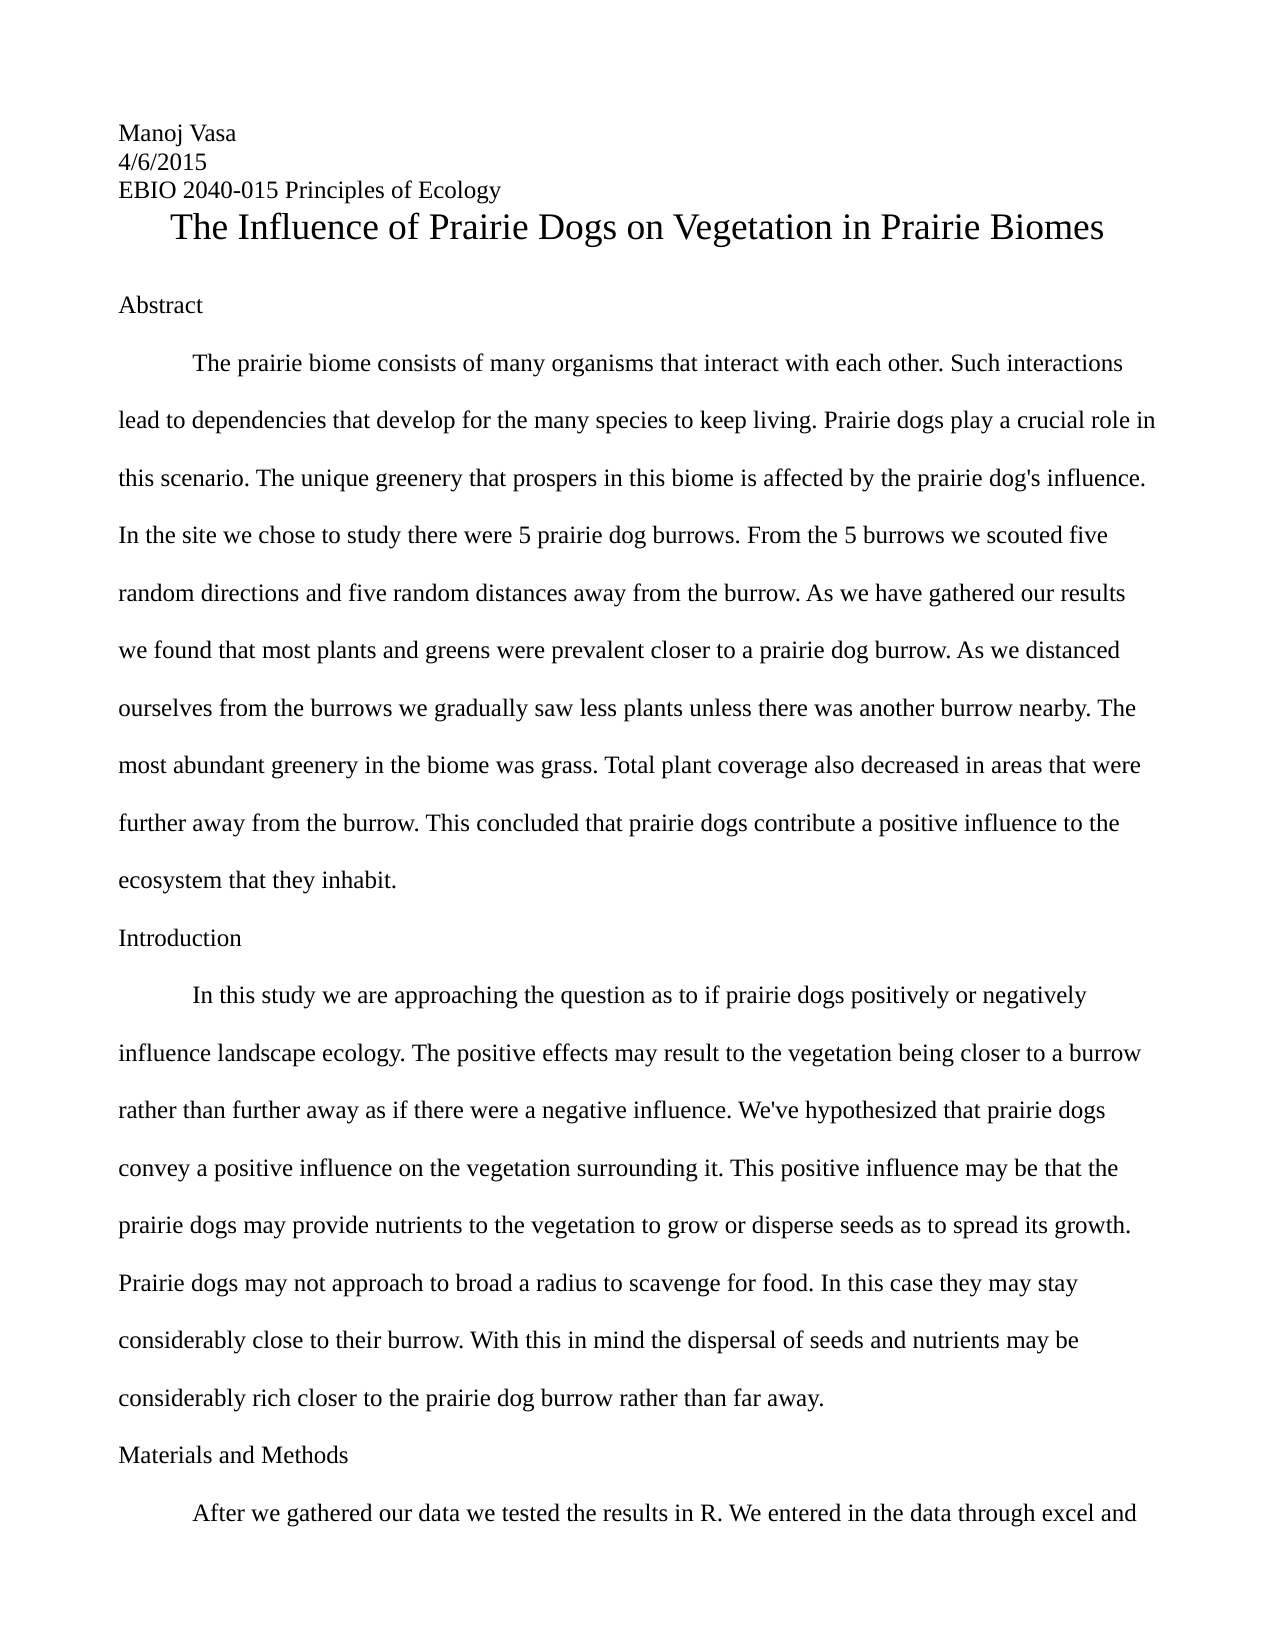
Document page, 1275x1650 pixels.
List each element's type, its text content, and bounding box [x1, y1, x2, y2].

text The Influence of Prairie Dogs on Vegetation in Prairie Biomes [118, 204, 1157, 247]
text 4/6/2015 [118, 147, 1157, 176]
text Manoj Vasa [118, 118, 1157, 147]
text After we gathered our data we tested the results in R. We entered in the data through excel and [118, 1498, 1157, 1527]
text In this study we are approaching the question as to if prairie dogs positively or negatively influence landscape ecology. The positive effects may result to the vegetation being closer to a burrow rather than further away as if there were a negative influence. We've hypothesized that prairie dogs convey a positive influence on the vegetation surrounding it. This positive influence may be that the prairie dogs may provide nutrients to the vegetation to grow or disperse seeds as to spread its growth. Prairie dogs may not approach to broad a radius to scavenge for food. In this case they may stay considerably close to their burrow. With this in mind the dispersal of seeds and nutrients may be considerably rich closer to the prairie dog burrow rather than far away. [118, 981, 1157, 1412]
text The prairie biome consists of many organisms that interact with each other. Such interactions lead to dependencies that develop for the many species to keep living. Prairie dogs play a crucial role in this scenario. The unique greenery that prospers in this biome is affected by the prairie dog's influence. In the site we chose to study there were 5 prairie dog burrows. From the 5 burrows we scouted five random directions and five random distances away from the burrow. As we have gathered our results we found that most plants and greens were prevalent closer to a prairie dog burrow. As we distanced ourselves from the burrows we gradually saw less plants unless there was another burrow nearby. The most abundant greenery in the biome was grass. Total plant coverage also decreased in areas that were further away from the burrow. This concluded that prairie dogs contribute a positive influence to the ecosystem that they inhabit. [118, 348, 1157, 894]
text Abstract [118, 291, 1157, 319]
text Introduction [118, 923, 1157, 952]
text EBIO 2040-015 Principles of Ecology [118, 176, 1157, 204]
text Materials and Methods [118, 1441, 1157, 1469]
